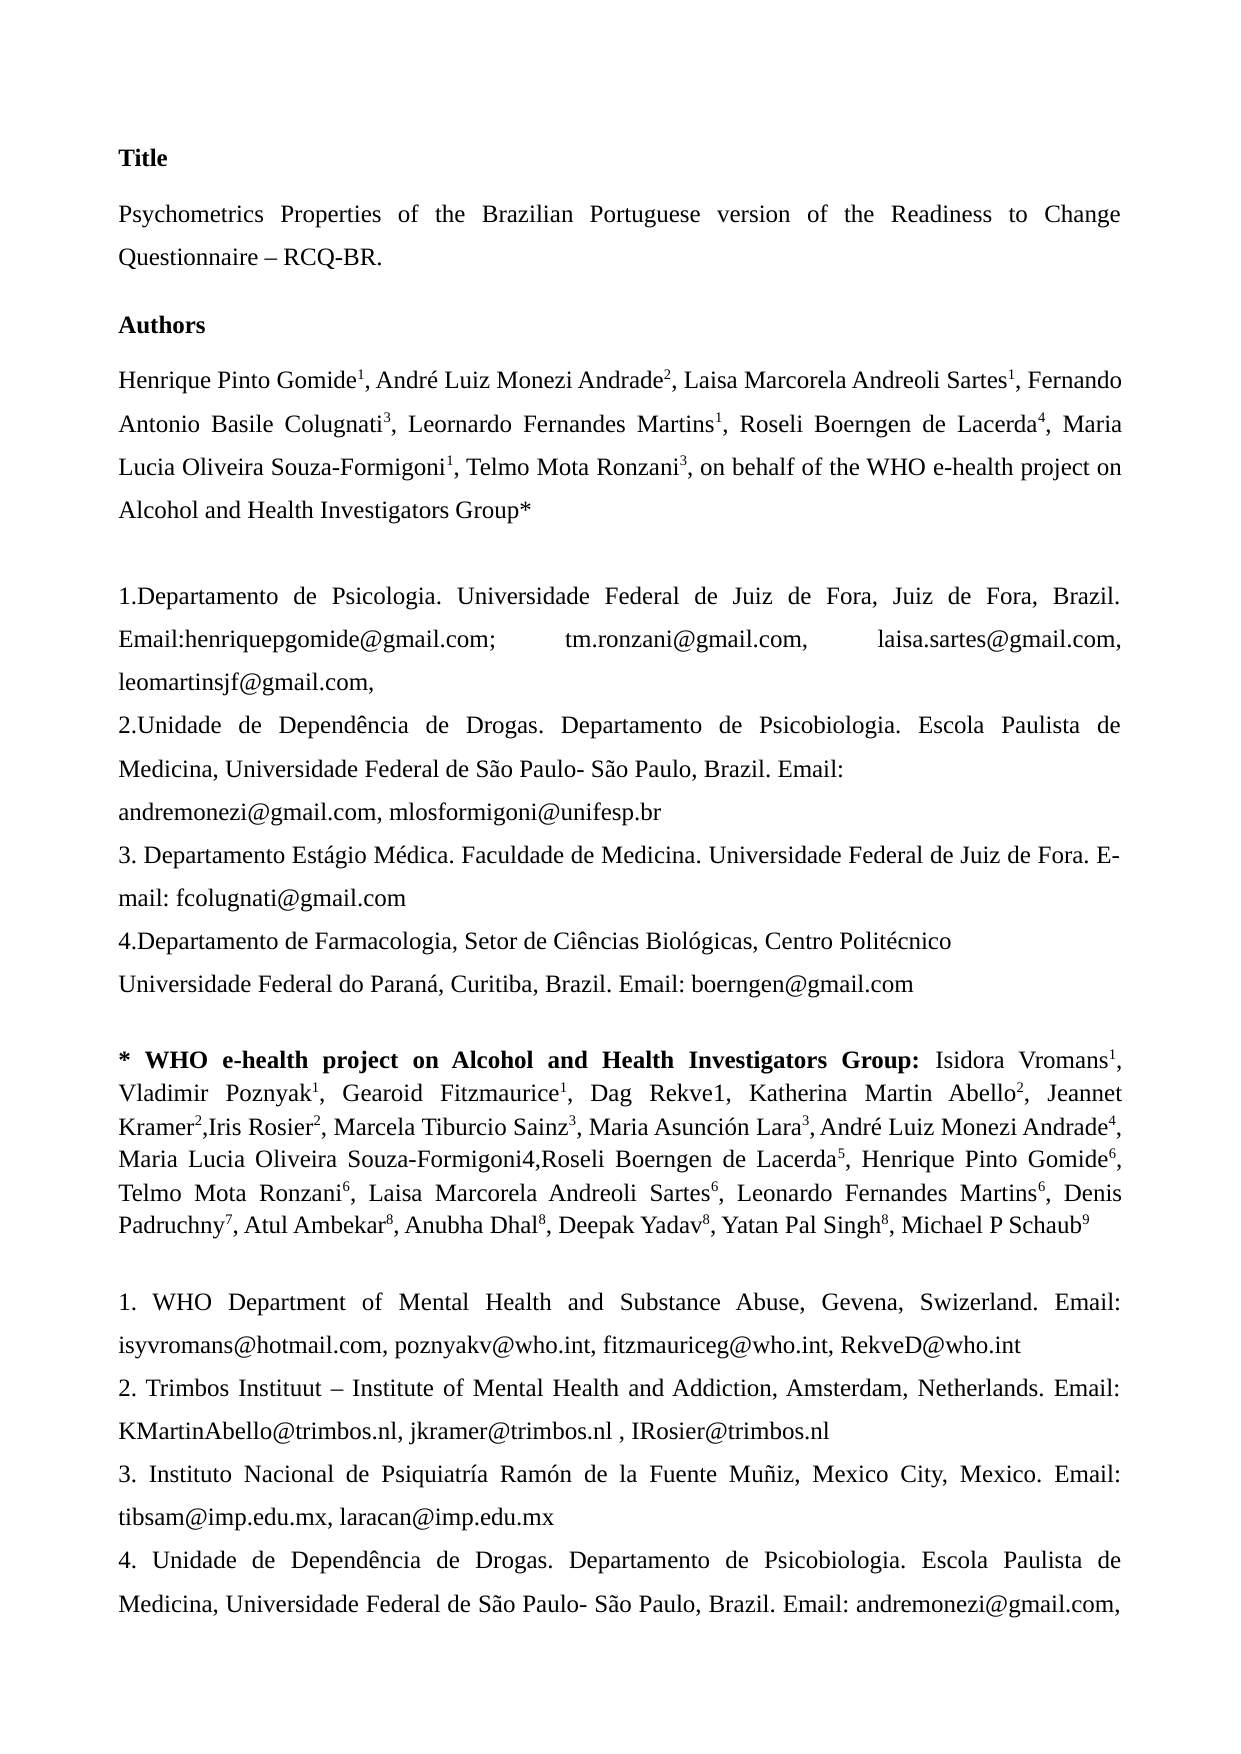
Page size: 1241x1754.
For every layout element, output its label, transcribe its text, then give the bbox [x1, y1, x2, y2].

subtitle Authors [118, 310, 1122, 339]
text 1. WHO Department of Mental Health and Substance Abuse, Gevena, Swizerland. Email: isyvromans@hotmail.com, poznyakv@who.int, fitzmauriceg@who.int, RekveD@who.int [118, 1287, 1122, 1359]
text * WHO e-health project on Alcohol and Health Investigators Group: Isidora Vromans1, Vladimir Poznyak1, Gearoid Fitzmaurice1, Dag Rekve1, Katherina Martin Abello2, Jeannet Kramer2,Iris Rosier2, Marcela Tiburcio Sainz3, Maria Asunción Lara3, André Luiz Monezi Andrade4, Maria Lucia Oliveira Souza-Formigoni4,Roseli Boerngen de Lacerda5, Henrique Pinto Gomide6, Telmo Mota Ronzani6, Laisa Marcorela Andreoli Sartes6, Leonardo Fernandes Martins6, Denis Padruchny7, Atul Ambekar8, Anubha Dhal8, Deepak Yadav8, Yatan Pal Singh8, Michael P Schaub9 [118, 1046, 1122, 1239]
text Universidade Federal do Paraná, Curitiba, Brazil. Email: boerngen@gmail.com [118, 969, 1122, 998]
text 3. Departamento Estágio Médica. Faculdade de Medicina. Universidade Federal de Juiz de Fora. E-mail: fcolugnati@gmail.com [118, 840, 1122, 912]
text Psychometrics Properties of the Brazilian Portuguese version of the Readiness to Change Questionnaire – RCQ-BR. [118, 199, 1122, 271]
text Henrique Pinto Gomide1, André Luiz Monezi Andrade2, Laisa Marcorela Andreoli Sartes1, Fernando Antonio Basile Colugnati3, Leornardo Fernandes Martins1, Roseli Boerngen de Lacerda4, Maria Lucia Oliveira Souza-Formigoni1, Telmo Mota Ronzani3, on behalf of the WHO e-health project on Alcohol and Health Investigators Group* [118, 366, 1122, 524]
subtitle Title [118, 143, 1122, 172]
text 3. Instituto Nacional de Psiquiatría Ramón de la Fuente Muñiz, Mexico City, Mexico. Email: tibsam@imp.edu.mx, laracan@imp.edu.mx [118, 1459, 1122, 1531]
text 4. Unidade de Dependência de Drogas. Departamento de Psicobiologia. Escola Paulista de Medicina, Universidade Federal de São Paulo- São Paulo, Brazil. Email: andremonezi@gmail.com, [118, 1546, 1122, 1617]
text 1.Departamento de Psicologia. Universidade Federal de Juiz de Fora, Juiz de Fora, Brazil. Email:henriquepgomide@gmail.com; tm.ronzani@gmail.com, laisa.sartes@gmail.com, leomartinsjf@gmail.com, [118, 581, 1122, 696]
text 2.Unidade de Dependência de Drogas. Departamento de Psicobiologia. Escola Paulista de Medicina, Universidade Federal de São Paulo- São Paulo, Brazil. Email: [118, 711, 1122, 782]
text andremonezi@gmail.com, mlosformigoni@unifesp.br [118, 797, 1122, 826]
text 2. Trimbos Instituut – Institute of Mental Health and Addiction, Amsterdam, Netherlands. Email: KMartinAbello@trimbos.nl, jkramer@trimbos.nl , IRosier@trimbos.nl [118, 1373, 1122, 1445]
text 4.Departamento de Farmacologia, Setor de Ciências Biológicas, Centro Politécnico [118, 926, 1122, 955]
